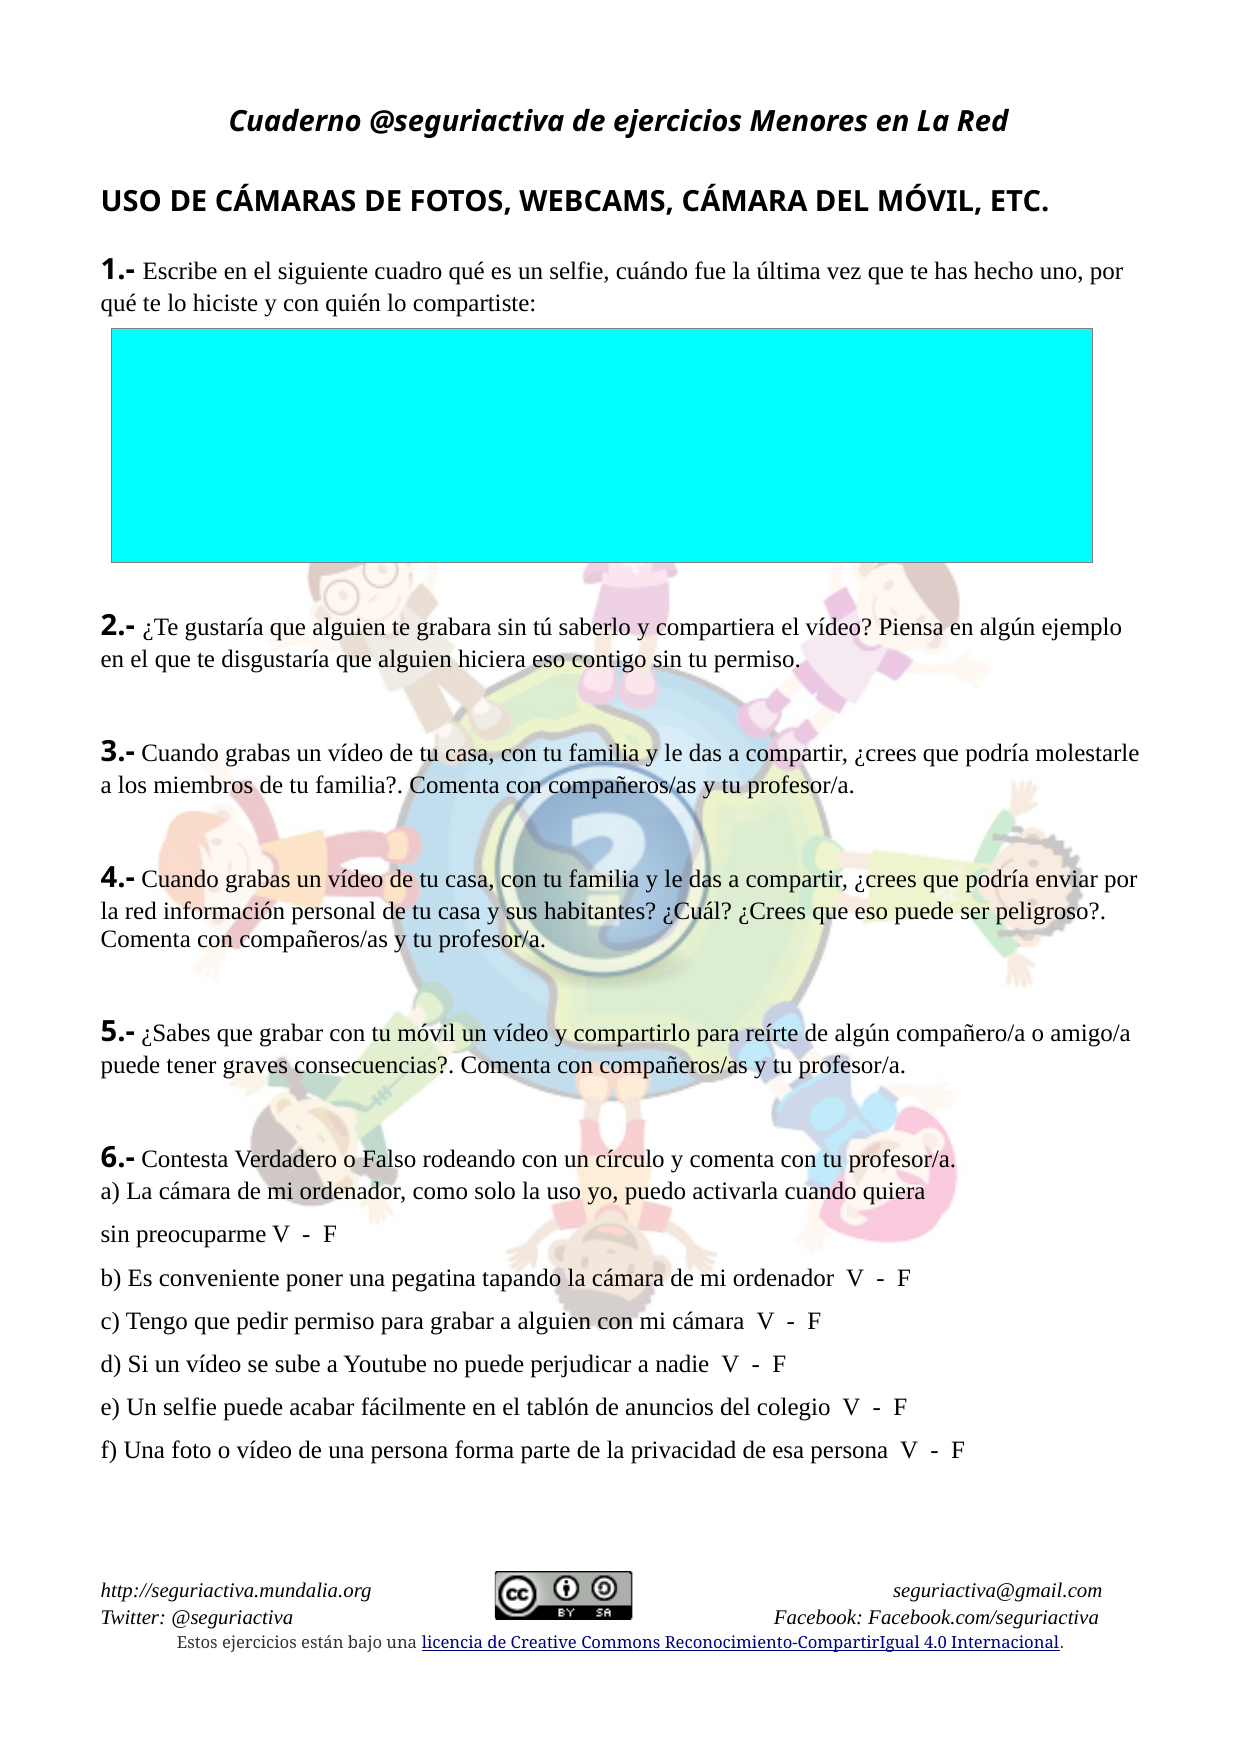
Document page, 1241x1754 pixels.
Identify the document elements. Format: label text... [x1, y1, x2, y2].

text 3.- Cuando grabas un vídeo de tu casa, con tu familia y le das a compartir, ¿crees que podría molestarle a los miembros de tu familia?. Comenta con compañeros/as y tu profesor/a. [100, 730, 1140, 798]
picture [268, 798, 972, 856]
text c) Tengo que pedir permiso para grabar a alguien con mi cámara V - F [100, 1306, 1140, 1334]
text 1.- Escribe en el siguiente cuadro qué es un selfie, cuándo fue la última vez que te has hecho uno, por qué te lo hiciste y con quién lo compartiste: [100, 248, 1140, 317]
text 5.- ¿Sabes que grabar con tu móvil un vídeo y compartirlo para reírte de algún compañero/a o amigo/a puede tener graves consecuencias?. Comenta con compañeros/as y tu profesor/a. [100, 1011, 1140, 1079]
picture [268, 563, 972, 604]
text 4.- Cuando grabas un vídeo de tu casa, con tu familia y le das a compartir, ¿crees que podría enviar por la red información personal de tu casa y sus habitantes? ¿Cuál? ¿Crees que eso puede ser peligroso?. Comenta con compañeros/as y tu profesor/a. [100, 856, 1140, 953]
text a) La cámara de mi ordenador, como solo la uso yo, puedo activarla cuando quiera sin preocuparme V - F [100, 1176, 1140, 1248]
text f) Una foto o vídeo de una persona forma parte de la privacidad de esa persona V - F [100, 1435, 1140, 1464]
text b) Es conveniente poner una pegatina tapando la cámara de mi ordenador V - F [100, 1263, 1140, 1291]
picture [494, 1571, 633, 1620]
text e) Un selfie puede acabar fácilmente en el tablón de anuncios del colegio V - F [100, 1392, 1140, 1421]
picture [268, 1079, 972, 1137]
text d) Si un vídeo se sube a Youtube no puede perjudicar a nadie V - F [100, 1349, 1140, 1378]
text 6.- Contesta Verdadero o Falso rodeando con un círculo y comenta con tu profesor/a. [100, 1137, 1140, 1176]
text 2.- ¿Te gustaría que alguien te grabara sin tú saberlo y compartiera el vídeo? Piensa en algún ejemplo en el que te disgustaría que alguien hiciera eso contigo sin tu permiso. [100, 604, 1140, 673]
picture [268, 673, 972, 730]
text USO DE CÁMARAS DE FOTOS, WEBCAMS, CÁMARA DEL MÓVIL, ETC. [100, 180, 1140, 219]
picture [268, 953, 972, 1011]
text Cuaderno @seguriactiva de ejercicios Menores en La Red [100, 100, 1140, 140]
